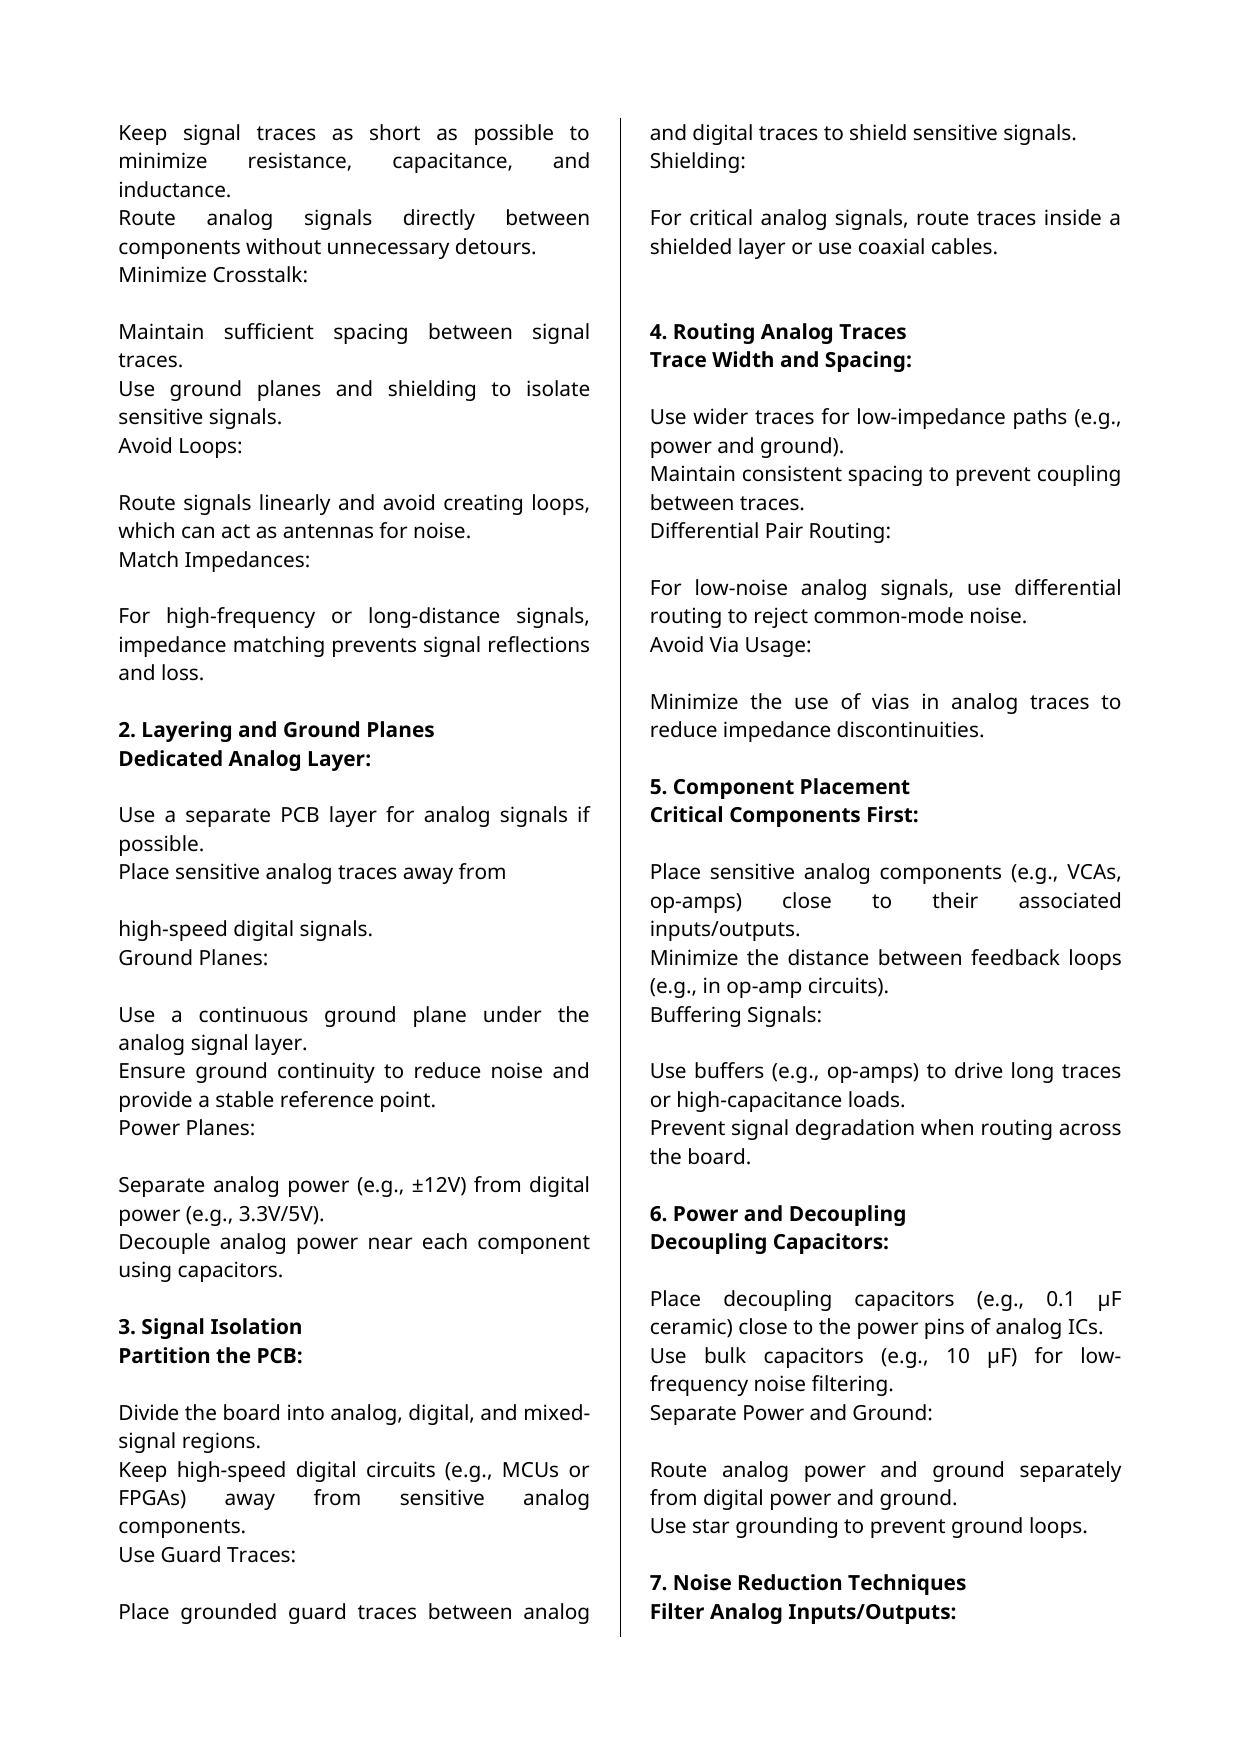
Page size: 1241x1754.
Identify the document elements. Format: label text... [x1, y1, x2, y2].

text Shielding: [649, 147, 1122, 175]
text For critical analog signals, route traces inside a shielded layer or use coaxial cables. [649, 203, 1122, 260]
text Use star grounding to prevent ground loops. [649, 1512, 1122, 1540]
text Use a separate PCB layer for analog signals if possible. [118, 801, 591, 857]
text Differential Pair Routing: [649, 516, 1122, 545]
text Use buffers (e.g., op-amps) to drive long traces or high-capacitance loads. [649, 1057, 1122, 1113]
text Avoid Loops: [118, 431, 591, 459]
text Avoid Via Usage: [649, 630, 1122, 658]
text 7. Noise Reduction Techniques [649, 1568, 1122, 1597]
text Decouple analog power near each component using capacitors. [118, 1227, 591, 1284]
text Partition the PCB: [118, 1341, 591, 1369]
text Place decoupling capacitors (e.g., 0.1 µF ceramic) close to the power pins of analog ICs. [649, 1284, 1122, 1341]
text Use Guard Traces: [118, 1540, 591, 1568]
text Route analog signals directly between components without unnecessary detours. [118, 203, 591, 260]
text Separate analog power (e.g., ±12V) from digital power (e.g., 3.3V/5V). [118, 1170, 591, 1227]
text 5. Component Placement [649, 772, 1122, 801]
text Minimize Crosstalk: [118, 260, 591, 289]
text Separate Power and Ground: [649, 1398, 1122, 1426]
text Match Impedances: [118, 545, 591, 573]
text Minimize the use of vias in analog traces to reduce impedance discontinuities. [649, 687, 1122, 744]
text Place grounded guard traces between analog [118, 1597, 591, 1625]
text Buffering Signals: [649, 1000, 1122, 1028]
text Decoupling Capacitors: [649, 1227, 1122, 1256]
text Maintain sufficient spacing between signal traces. [118, 317, 591, 374]
text Route signals linearly and avoid creating loops, which can act as antennas for noise. [118, 488, 591, 545]
text Use ground planes and shielding to isolate sensitive signals. [118, 374, 591, 431]
text Keep high-speed digital circuits (e.g., MCUs or FPGAs) away from sensitive analog components. [118, 1455, 591, 1540]
text Keep signal traces as short as possible to minimize resistance, capacitance, and inductance. [118, 118, 591, 203]
text 4. Routing Analog Traces [649, 317, 1122, 346]
text Maintain consistent spacing to prevent coupling between traces. [649, 459, 1122, 516]
text Ground Planes: [118, 943, 591, 971]
text Prevent signal degradation when routing across the board. [649, 1113, 1122, 1170]
text Use bulk capacitors (e.g., 10 µF) for low-frequency noise filtering. [649, 1341, 1122, 1398]
text Critical Components First: [649, 801, 1122, 829]
text For low-noise analog signals, use differential routing to reject common-mode noise. [649, 573, 1122, 630]
text Route analog power and ground separately from digital power and ground. [649, 1455, 1122, 1512]
text Place sensitive analog traces away from [118, 857, 591, 886]
text Power Planes: [118, 1113, 591, 1142]
text Filter Analog Inputs/Outputs: [649, 1597, 1122, 1625]
text and digital traces to shield sensitive signals. [649, 118, 1122, 147]
text Dedicated Analog Layer: [118, 744, 591, 772]
text Ensure ground continuity to reduce noise and provide a stable reference point. [118, 1057, 591, 1113]
text Trace Width and Spacing: [649, 346, 1122, 374]
text Place sensitive analog components (e.g., VCAs, op-amps) close to their associated inputs/outputs. [649, 857, 1122, 943]
text Use a continuous ground plane under the analog signal layer. [118, 1000, 591, 1057]
text 6. Power and Decoupling [649, 1199, 1122, 1227]
text Divide the board into analog, digital, and mixed-signal regions. [118, 1398, 591, 1455]
text For high-frequency or long-distance signals, impedance matching prevents signal reflections and loss. [118, 602, 591, 687]
text 2. Layering and Ground Planes [118, 715, 591, 744]
text Use wider traces for low-impedance paths (e.g., power and ground). [649, 402, 1122, 459]
text 3. Signal Isolation [118, 1312, 591, 1341]
text Minimize the distance between feedback loops (e.g., in op-amp circuits). [649, 943, 1122, 1000]
text high-speed digital signals. [118, 914, 591, 943]
